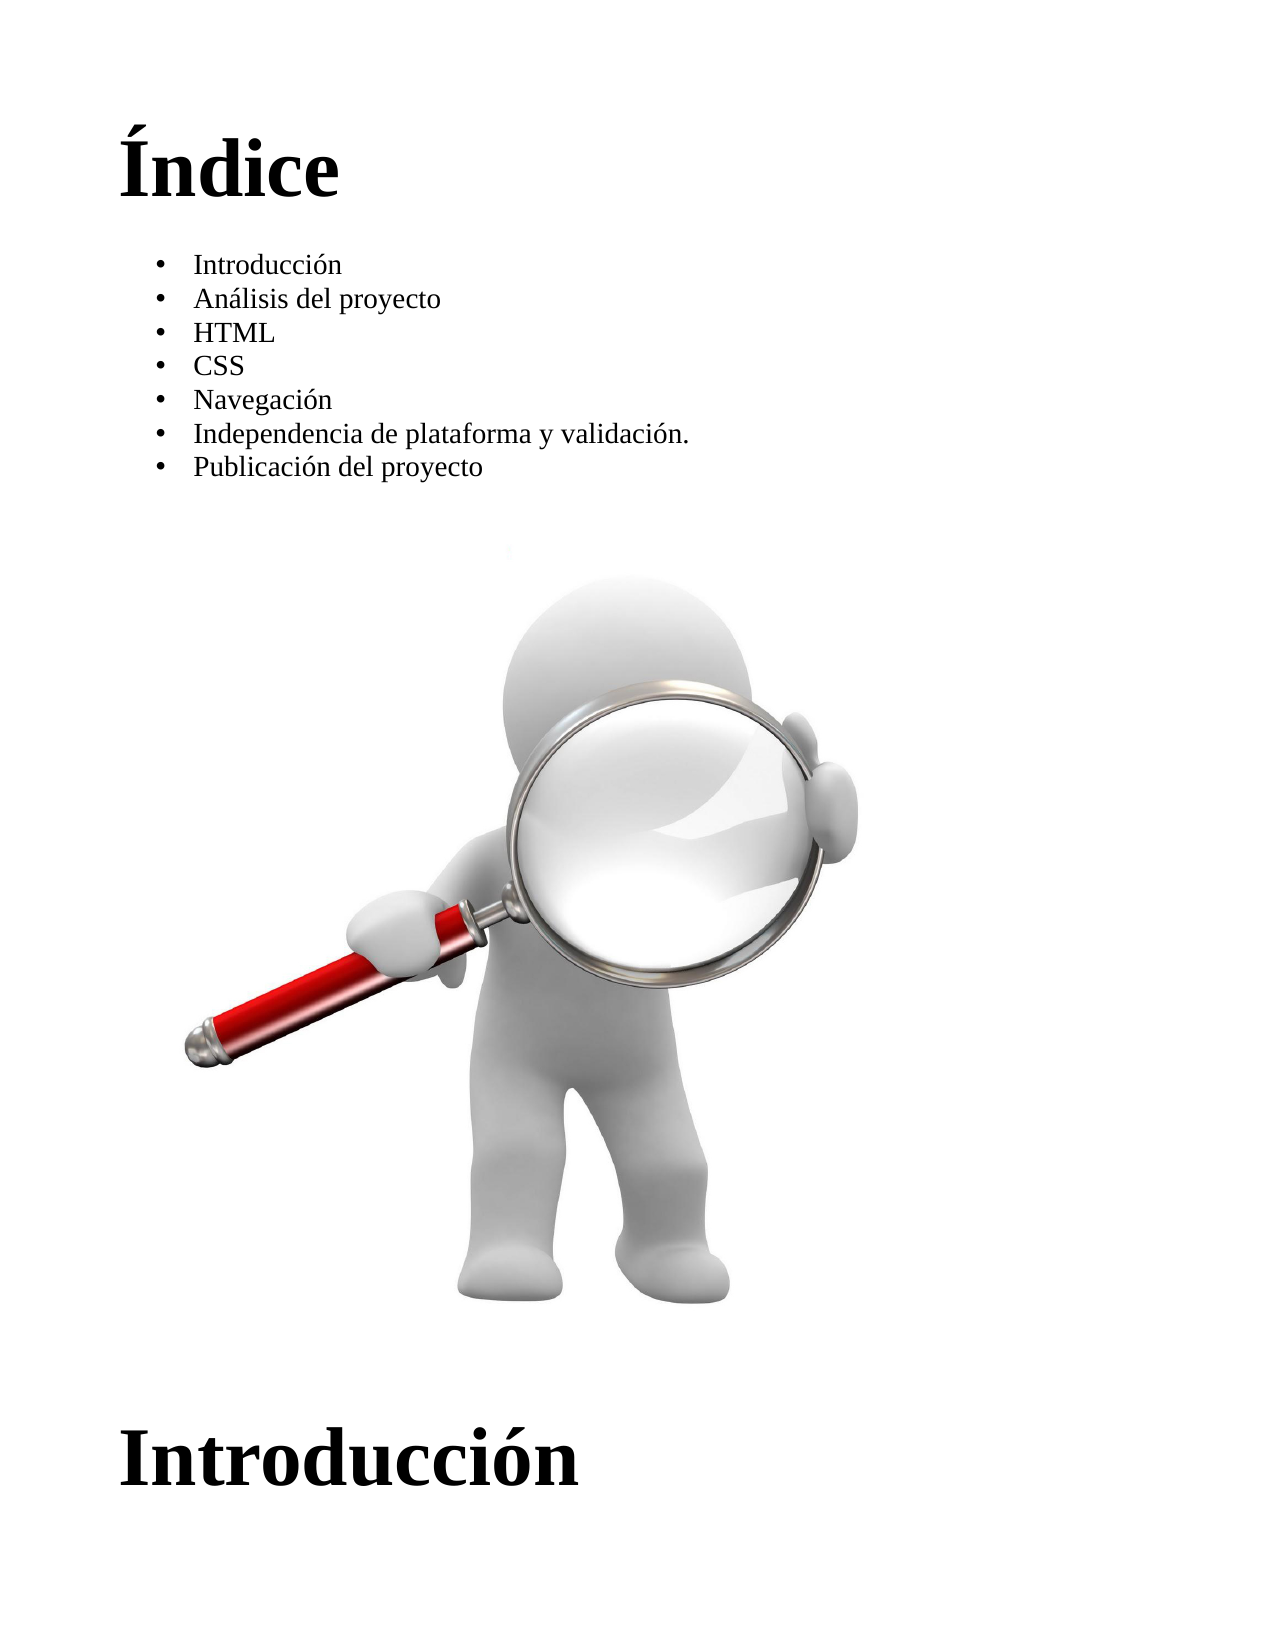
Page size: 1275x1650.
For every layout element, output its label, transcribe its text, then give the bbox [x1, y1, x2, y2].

list Navegación [156, 382, 1157, 416]
list HTML [156, 315, 1157, 348]
list Introducción [156, 247, 1157, 281]
list Independencia de plataforma y validación. [156, 416, 1157, 449]
list Publicación del proyecto [156, 449, 1157, 483]
text Índice [118, 118, 1157, 214]
list Análisis del proyecto [156, 281, 1157, 315]
text Introducción [118, 1408, 1157, 1504]
list CSS [156, 348, 1157, 382]
